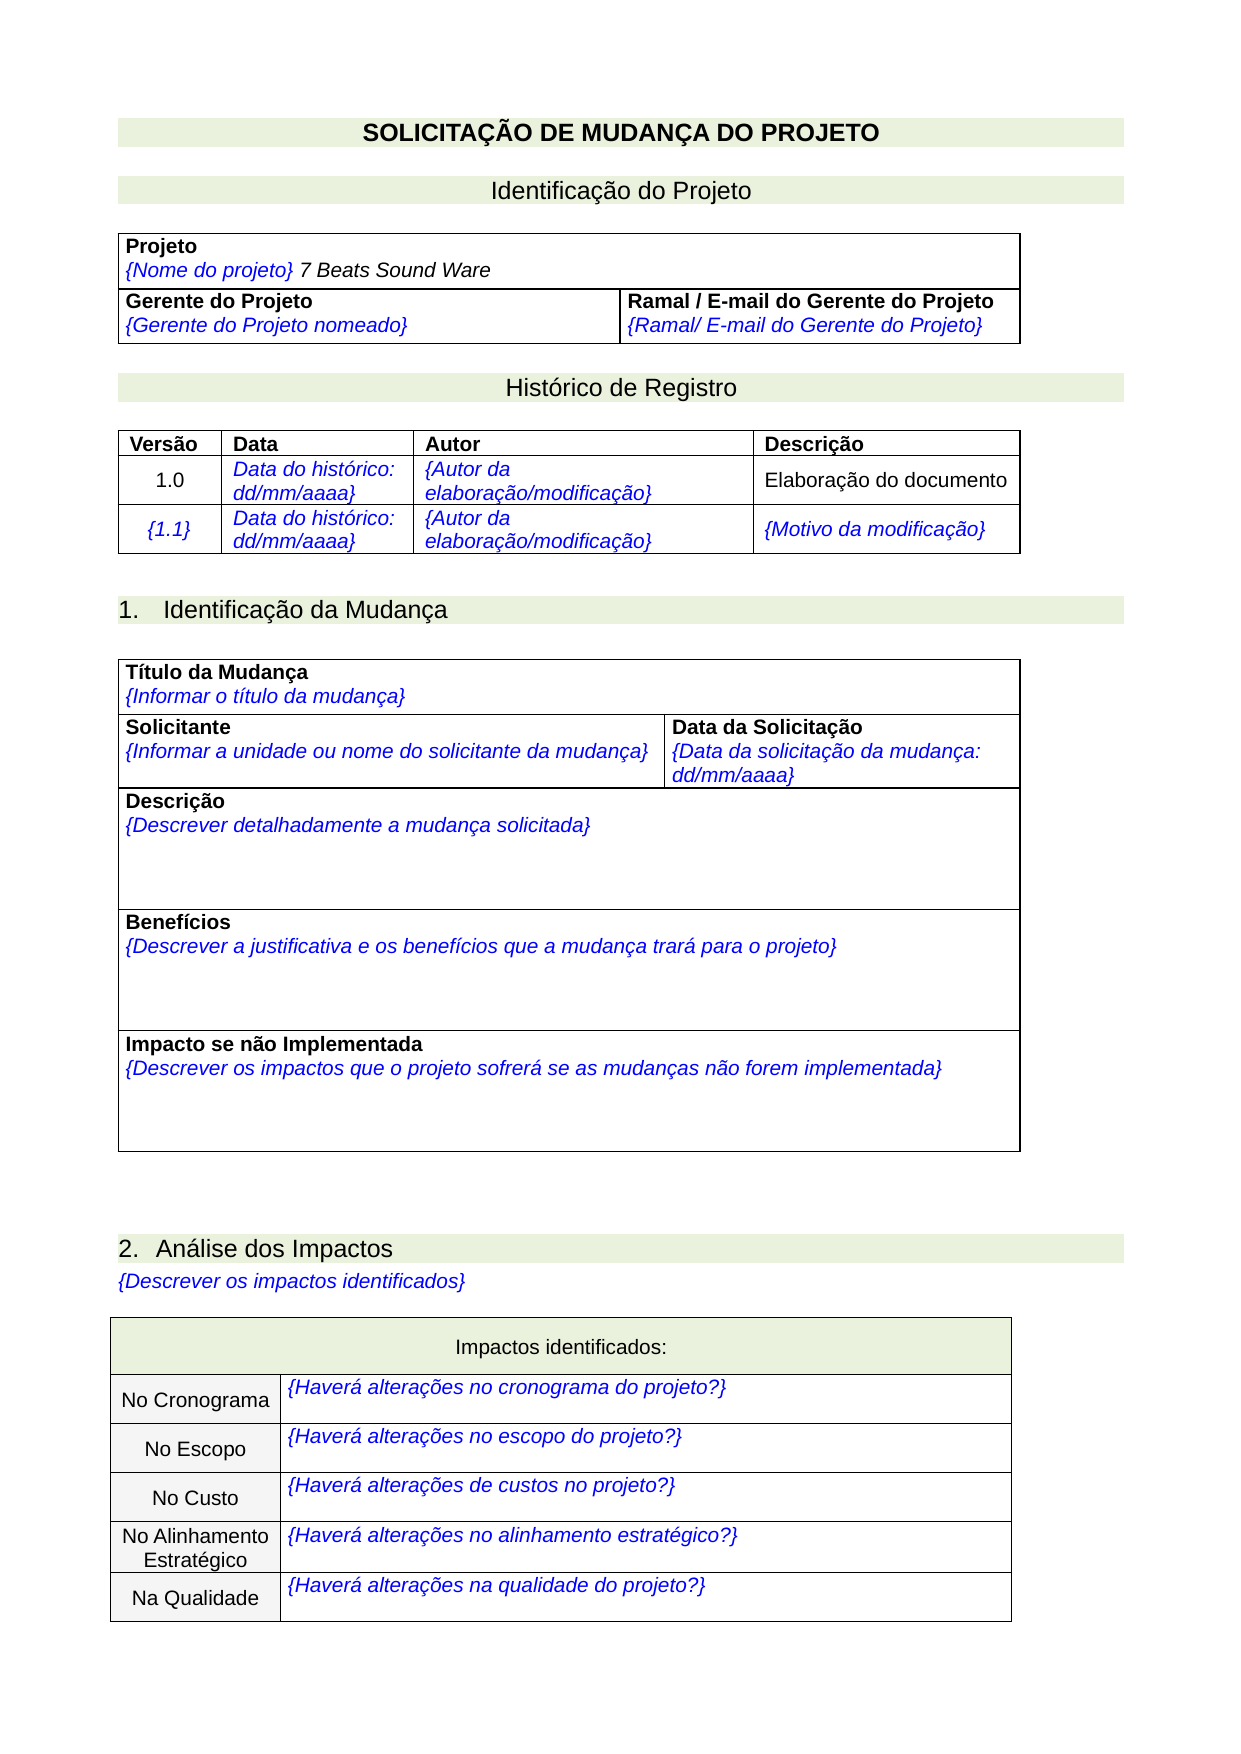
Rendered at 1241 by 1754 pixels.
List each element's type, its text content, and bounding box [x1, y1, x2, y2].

table_cell Data do histórico: dd/mm/aaaa} [222, 505, 413, 553]
table_cell {Haverá alterações de custos no projeto?} [281, 1473, 1011, 1521]
table_cell Na Qualidade [111, 1573, 280, 1621]
table_cell Benefícios {Descrever a justificativa e os benefícios que a mudança trará para o projeto} [119, 910, 1019, 1030]
text {Descrever os impactos identificados} [118, 1269, 1122, 1293]
table_header Descrição [754, 431, 1019, 455]
table_cell Ramal / E-mail do Gerente do Projeto {Ramal/ E-mail do Gerente do Projeto} [621, 290, 1019, 342]
table_header Impactos identificados: [111, 1318, 1011, 1374]
table_cell No Alinhamento Estratégico [111, 1522, 280, 1572]
table_cell Elaboração do documento [754, 456, 1019, 504]
table_cell No Escopo [111, 1424, 280, 1472]
table_header Autor [414, 431, 753, 455]
table_header Projeto {Nome do projeto} 7 Beats Sound Ware [119, 234, 1019, 288]
table_cell 1.0 [119, 456, 221, 504]
subtitle Identificação da Mudança [118, 596, 1124, 624]
table_cell Descrição {Descrever detalhadamente a mudança solicitada} [119, 789, 1019, 908]
table_cell {Haverá alterações na qualidade do projeto?} [281, 1573, 1011, 1621]
table_header Data [222, 431, 413, 455]
text Histórico de Registro [118, 373, 1124, 402]
text Solicitação de mudança DO PROJETO [118, 118, 1124, 147]
table_cell {1.1} [119, 505, 221, 553]
table_cell Gerente do Projeto {Gerente do Projeto nomeado} [119, 290, 619, 342]
table_header Versão [119, 431, 221, 455]
table_cell {Autor da elaboração/modificação} [414, 505, 753, 553]
text Identificação do Projeto [118, 176, 1124, 204]
subtitle Análise dos Impactos [118, 1234, 1124, 1263]
table_cell No Cronograma [111, 1375, 280, 1423]
table_cell {Haverá alterações no alinhamento estratégico?} [281, 1522, 1011, 1572]
table_cell {Autor da elaboração/modificação} [414, 456, 753, 504]
table_cell {Haverá alterações no cronograma do projeto?} [281, 1375, 1011, 1423]
table_cell {Motivo da modificação} [754, 505, 1019, 553]
table_cell Data do histórico: dd/mm/aaaa} [222, 456, 413, 504]
table_cell {Haverá alterações no escopo do projeto?} [281, 1424, 1011, 1472]
table_cell Impacto se não Implementada {Descrever os impactos que o projeto sofrerá se as mudanças não forem implementada} [119, 1031, 1019, 1151]
table_header Título da Mudança {Informar o título da mudança} [119, 660, 1019, 714]
table_cell Data da Solicitação {Data da solicitação da mudança: dd/mm/aaaa} [665, 715, 1019, 787]
table_cell Solicitante {Informar a unidade ou nome do solicitante da mudança} [119, 715, 664, 787]
table_cell No Custo [111, 1473, 280, 1521]
